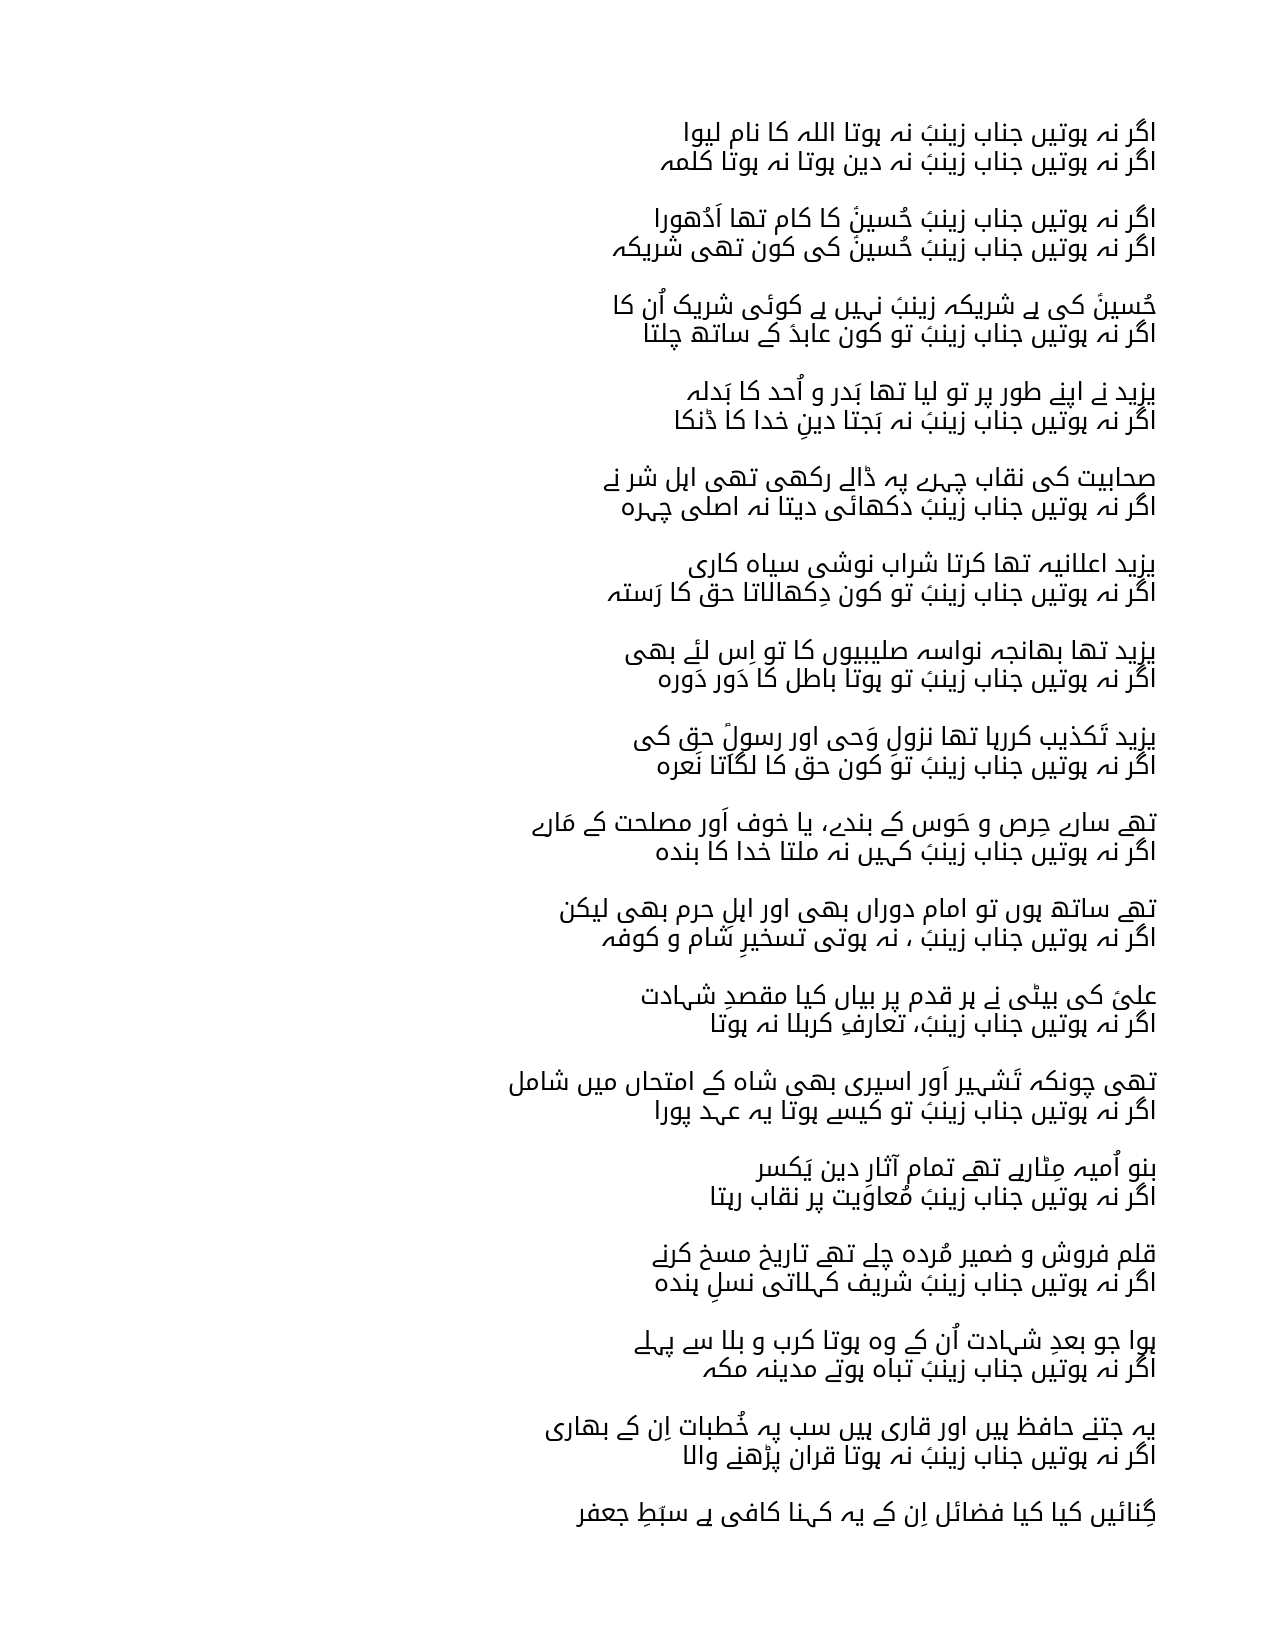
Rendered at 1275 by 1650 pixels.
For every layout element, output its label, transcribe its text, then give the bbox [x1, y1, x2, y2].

text تھی چونکہ تَشہیر اَور اسیری بھی شاہ کے امتحاں میں شامل [118, 1067, 1157, 1096]
text اگر نہ ہوتیں جناب زینبؑ تو کون حق کا لگاتا نَعرہ [118, 751, 1157, 779]
text بنو اُمیہ مِٹارہے تھے تمام آثارِ دین یَکسر [118, 1153, 1157, 1182]
text اگر نہ ہوتیں جناب زینبؑ نہ ہوتا قران پڑھنے والا [118, 1441, 1157, 1469]
text اگر نہ ہوتیں جناب زینبؑ نہ دین ہوتا نہ ہوتا کلمہ [118, 147, 1157, 176]
text اگر نہ ہوتیں جناب زینبؑ حُسینؑ کی کون تھی شریکہ [118, 233, 1157, 262]
text صحابیت کی نقاب چہرے پہ ڈالے رکھی تھی اہل شر نے [118, 463, 1157, 492]
text اگر نہ ہوتیں جناب زینبؑ نہ ہوتا اللہ کا نام لیوا [118, 118, 1157, 147]
text اگر نہ ہوتیں جناب زینبؑ دکھائی دیتا نہ اصلی چہرہ [118, 492, 1157, 521]
text اگر نہ ہوتیں جناب زینبؑ نہ بَجتا دینِ خدا کا ڈنکا [118, 406, 1157, 434]
text حُسینؑ کی ہے شریکہ زینبؑ نہیں ہے کوئی شریک اُن کا [118, 291, 1157, 319]
text تھے سارے حِرص و حَوس کے بندے، یا خوف اَور مصلحت کے مَارے [118, 808, 1157, 837]
text اگر نہ ہوتیں جناب زینبؑ تو ہوتا باطل کا دَور دَورہ [118, 664, 1157, 693]
text اگر نہ ہوتیں جناب زینبؑ تباہ ہوتے مدینہ مکہ [118, 1354, 1157, 1383]
text یزید تَکذیب کررہا تھا نزولِ وَحی اور رسولِؐ حق کی [118, 722, 1157, 751]
text اگر نہ ہوتیں جناب زینبؑ تو کیسے ہوتا یہ عہد پورا [118, 1096, 1157, 1124]
text یزید اعلانیہ تھا کرتا شراب نوشی سیاہ کاری [118, 549, 1157, 578]
text اگر نہ ہوتیں جناب زینبؑ تو کون دِکھالاتا حق کا رَستہ [118, 578, 1157, 607]
text یہ جتنے حافظ ہیں اور قاری ہیں سب پہ خُطبات اِن کے بھاری [118, 1412, 1157, 1441]
text علیؑ کی بیٹی نے ہر قدم پر بیاں کیا مقصدِ شہادت [118, 981, 1157, 1009]
text یزید نے اپنے طور پر تو لیا تھا بَدر و اُحد کا بَدلہ [118, 377, 1157, 406]
text گِنائیں کیا کیا فضائل اِن کے یہ کہنا کافی ہے سبؔطِ جعفر [118, 1498, 1157, 1527]
text اگر نہ ہوتیں جناب زینبؑ تو کون عابدؑ کے ساتھ چلتا [118, 319, 1157, 348]
text قلم فروش و ضمیر مُردہ چلے تھے تاریخ مسخ کرنے [118, 1239, 1157, 1268]
text ہوا جو بعدِ شہادت اُن کے وہ ہوتا کرب و بلا سے پہلے [118, 1326, 1157, 1354]
text اگر نہ ہوتیں جناب زینبؑ حُسینؑ کا کام تھا اَدُھورا [118, 204, 1157, 233]
text اگر نہ ہوتیں جناب زینبؑ ، نہ ہوتی تسخیرِ شام و کوفہ [118, 923, 1157, 952]
text اگر نہ ہوتیں جناب زینبؑ شریف کہلاتی نسلِ ہندہ [118, 1268, 1157, 1297]
text یزید تھا بھانجہ نواسہ صلیبیوں کا تو اِس لئے بھی [118, 636, 1157, 664]
text اگر نہ ہوتیں جناب زینبؑ کہیں نہ ملتا خدا کا بندہ [118, 837, 1157, 866]
text اگر نہ ہوتیں جناب زینبؑ مُعاویت پر نقاب رہتا [118, 1182, 1157, 1211]
text اگر نہ ہوتیں جناب زینبؑ، تعارفِ کربلا نہ ہوتا [118, 1009, 1157, 1038]
text تھے ساتھ ہوں تو امام دوراں بھی اور اہلِ حرم بھی لیکن [118, 894, 1157, 923]
